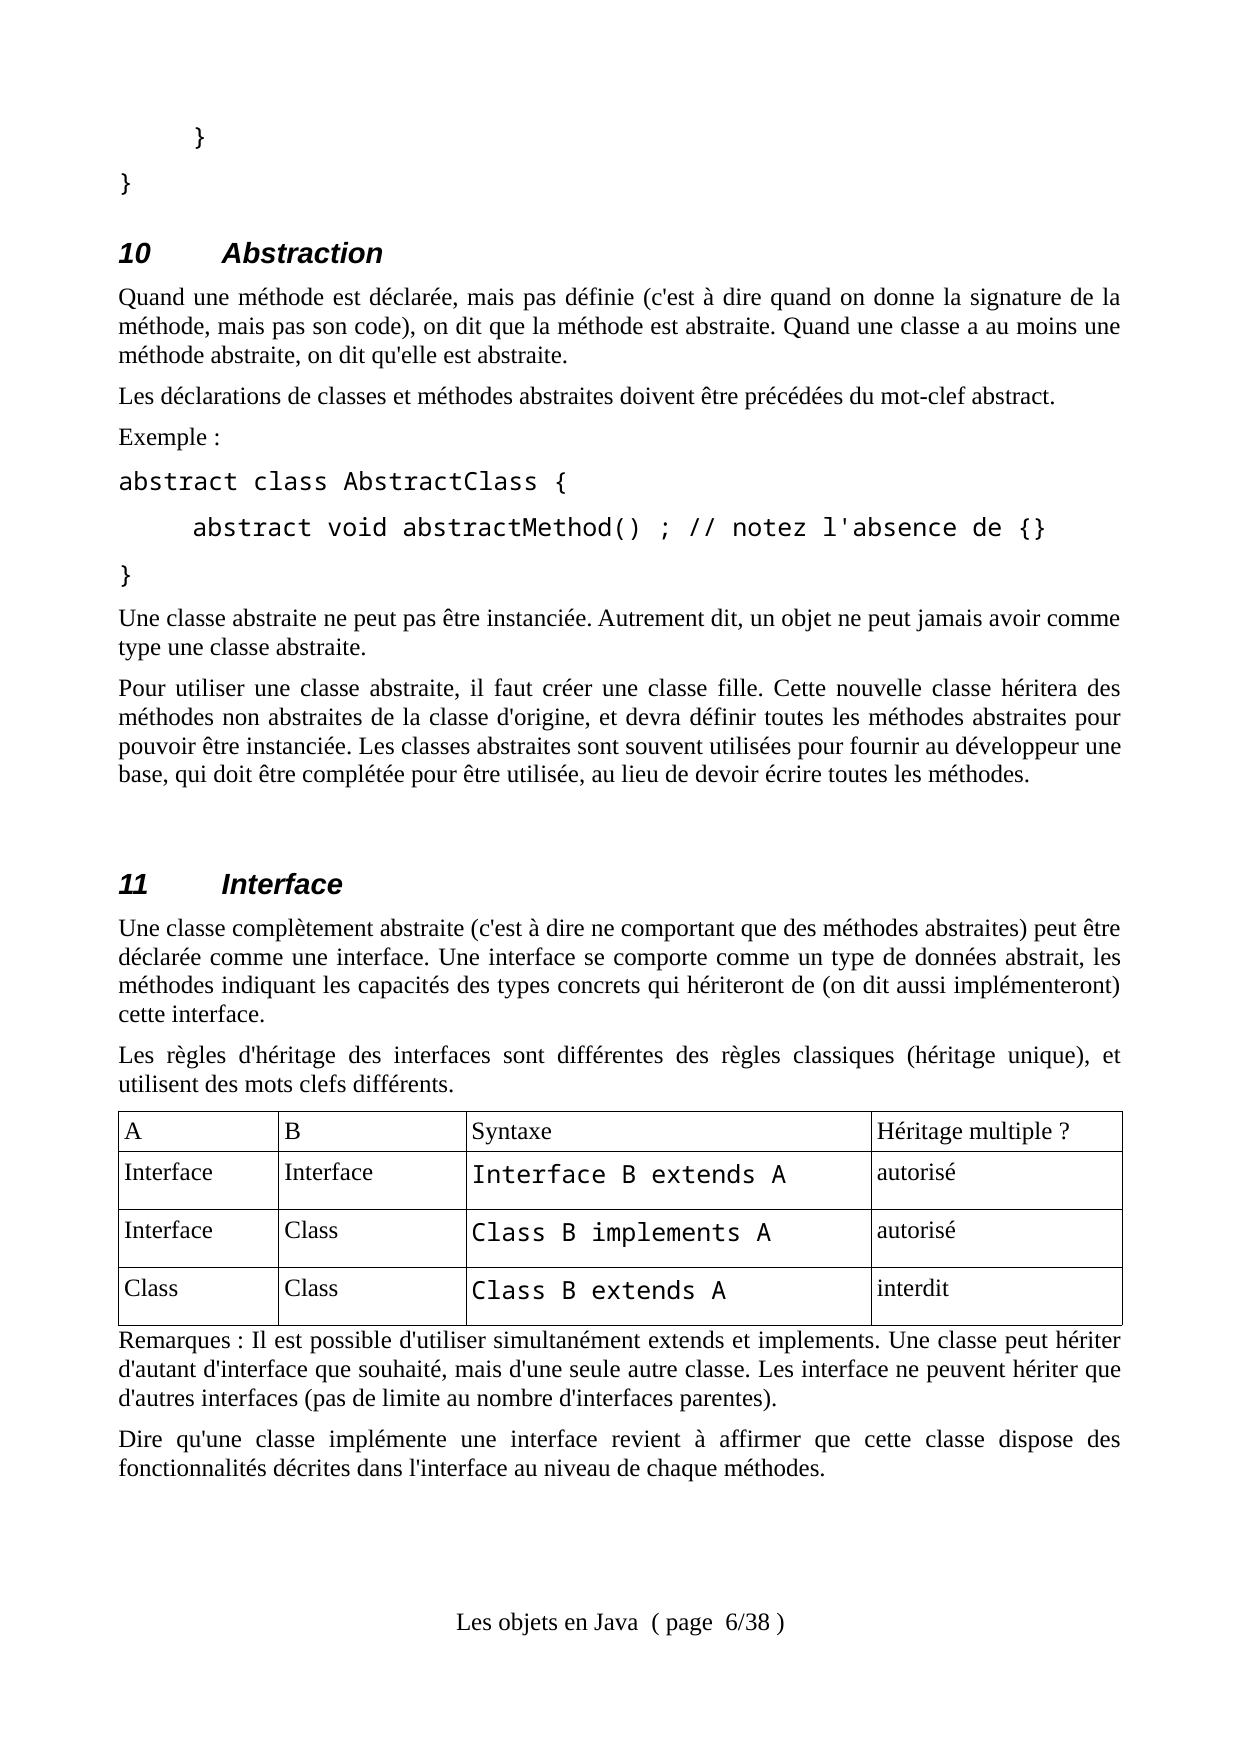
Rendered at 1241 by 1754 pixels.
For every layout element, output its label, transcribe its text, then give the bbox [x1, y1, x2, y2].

table_cell Class [119, 1268, 278, 1325]
text Une classe complètement abstraite (c'est à dire ne comportant que des méthodes abstraites) peut être déclarée comme une interface. Une interface se comporte comme un type de données abstrait, les méthodes indiquant les capacités des types concrets qui hériteront de (on dit aussi implémenteront) cette interface. [118, 913, 1122, 1028]
text Remarques : Il est possible d'utiliser simultanément extends et implements. Une classe peut hériter d'autant d'interface que souhaité, mais d'une seule autre classe. Les interface ne peuvent hériter que d'autres interfaces (pas de limite au nombre d'interfaces parentes). [118, 1326, 1122, 1412]
text Pour utiliser une classe abstraite, il faut créer une classe fille. Cette nouvelle classe héritera des méthodes non abstraites de la classe d'origine, et devra définir toutes les méthodes abstraites pour pouvoir être instanciée. Les classes abstraites sont souvent utilisées pour fournir au développeur une base, qui doit être complétée pour être utilisée, au lieu de devoir écrire toutes les méthodes. [118, 673, 1122, 788]
table_cell autorisé [872, 1210, 1122, 1267]
text } [118, 557, 1122, 591]
table_cell Interface [119, 1210, 278, 1267]
table_cell Interface [119, 1152, 278, 1209]
text Les règles d'héritage des interfaces sont différentes des règles classiques (héritage unique), et utilisent des mots clefs différents. [118, 1041, 1122, 1098]
text Une classe abstraite ne peut pas être instanciée. Autrement dit, un objet ne peut jamais avoir comme type une classe abstraite. [118, 603, 1122, 661]
subtitle Interface [118, 867, 1122, 901]
table_cell interdit [872, 1268, 1122, 1325]
table_cell Class [279, 1210, 466, 1267]
table_header B [279, 1112, 466, 1151]
text abstract class AbstractClass { [118, 463, 1122, 498]
table_cell Class B extends A [467, 1268, 871, 1325]
table_header Héritage multiple ? [872, 1112, 1122, 1151]
text Exemple : [118, 422, 1122, 451]
text } [118, 118, 1122, 152]
table_cell Class [279, 1268, 466, 1325]
text abstract void abstractMethod() ; // notez l'absence de {} [118, 510, 1122, 544]
subtitle Abstraction [118, 236, 1122, 270]
table_header Syntaxe [467, 1112, 871, 1151]
text Dire qu'une classe implémente une interface revient à affirmer que cette classe dispose des fonctionnalités décrites dans l'interface au niveau de chaque méthodes. [118, 1424, 1122, 1482]
text Quand une méthode est déclarée, mais pas définie (c'est à dire quand on donne la signature de la méthode, mais pas son code), on dit que la méthode est abstraite. Quand une classe a au moins une méthode abstraite, on dit qu'elle est abstraite. [118, 282, 1122, 368]
table_cell autorisé [872, 1152, 1122, 1209]
text Les déclarations de classes et méthodes abstraites doivent être précédées du mot-clef abstract. [118, 381, 1122, 410]
table_cell Class B implements A [467, 1210, 871, 1267]
table_cell Interface [279, 1152, 466, 1209]
table_header A [119, 1112, 278, 1151]
table_cell Interface B extends A [467, 1152, 871, 1209]
text } [118, 165, 1122, 199]
